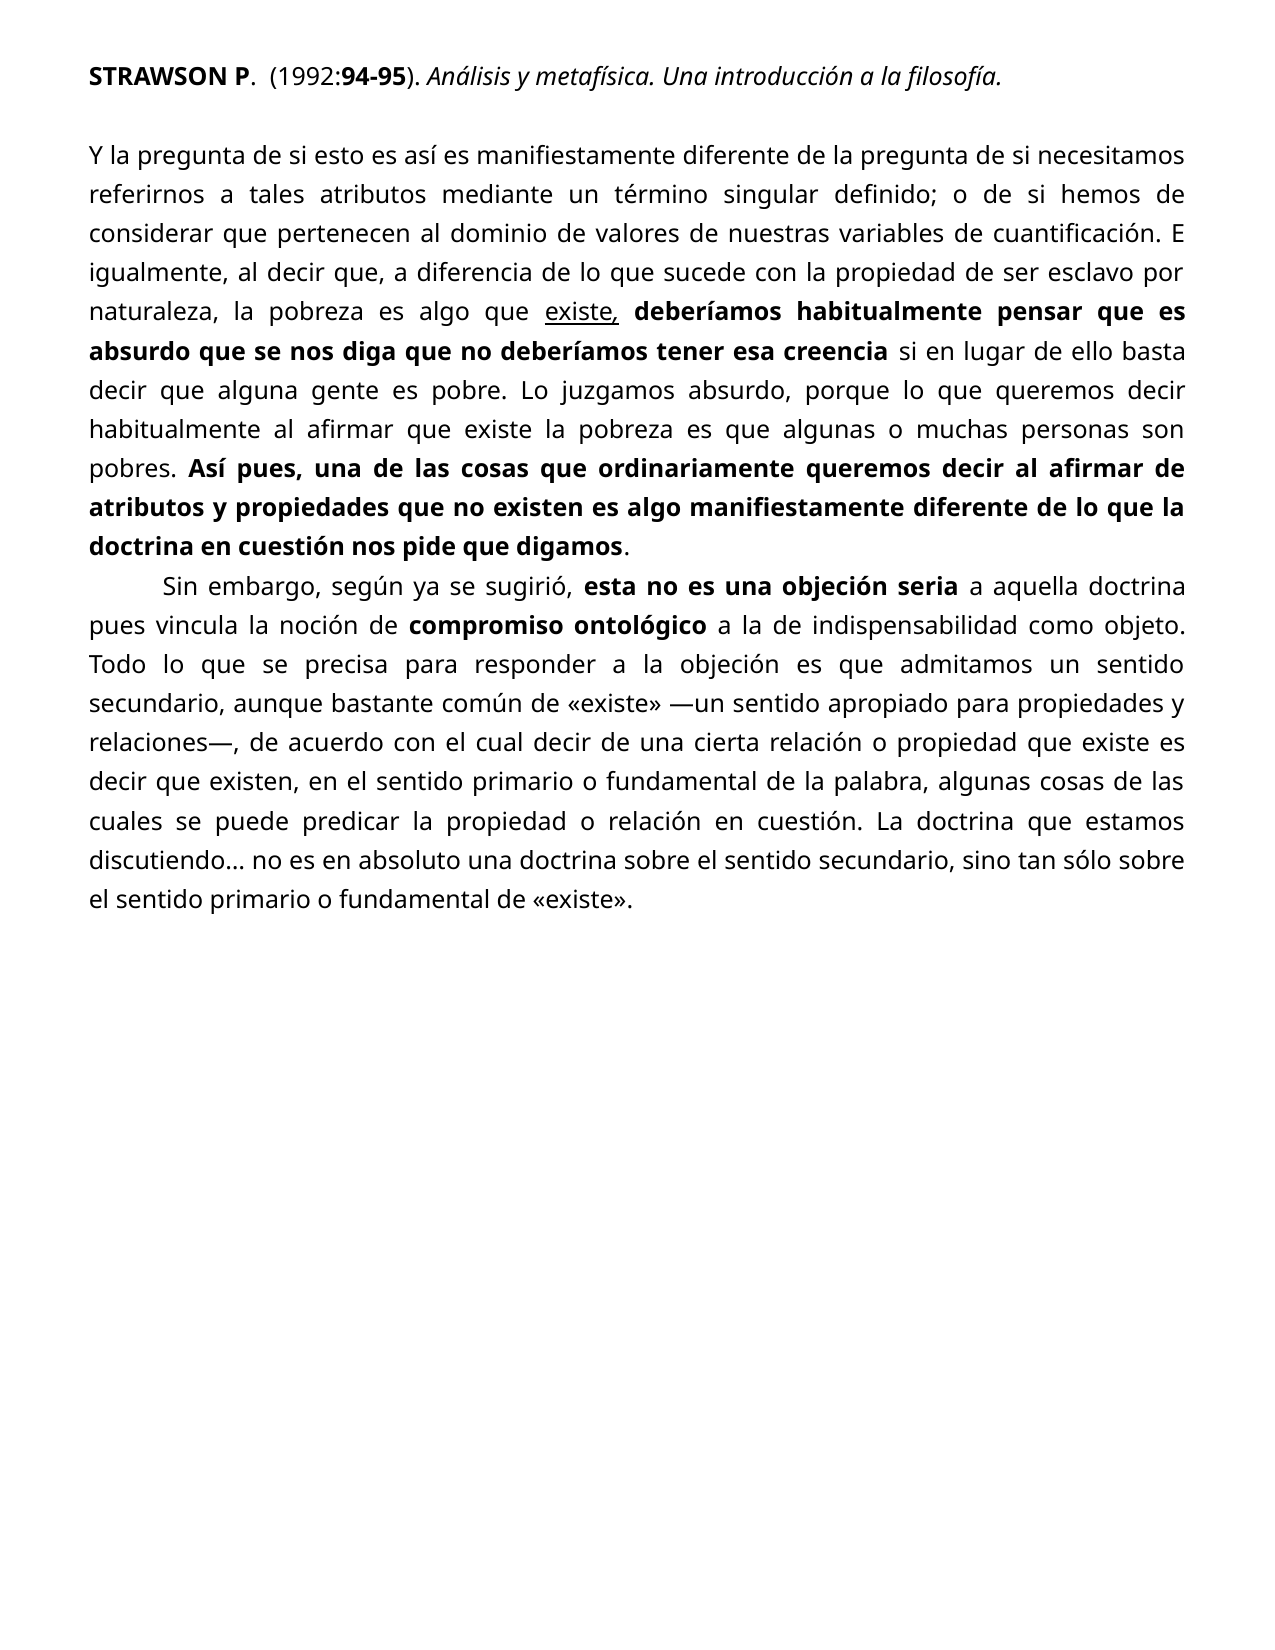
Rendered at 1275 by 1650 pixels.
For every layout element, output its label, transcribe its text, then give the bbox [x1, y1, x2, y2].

text Sin embargo, según ya se sugirió, esta no es una objeción seria a aquella doctrina pues vincula la noción de compromiso ontológico a la de indispensabilidad como objeto. Todo lo que se precisa para responder a la objeción es que admitamos un sentido secundario, aunque bastante común de «existe» —un sentido apropiado para propiedades y relaciones—, de acuerdo con el cual decir de una cierta relación o propiedad que existe es decir que existen, en el sentido primario o fundamental de la palabra, algunas cosas de las cuales se puede predicar la propiedad o relación en cuestión. La doctrina que estamos discutiendo… no es en absoluto una doctrina sobre el sentido secundario, sino tan sólo sobre el sentido primario o fundamental de «existe». [88, 568, 1186, 916]
text STRAWSON P. (1992:94-95). Análisis y metafísica. Una introducción a la filosofía. [88, 59, 1186, 93]
text Y la pregunta de si esto es así es manifiestamente diferente de la pregunta de si necesitamos referirnos a tales atributos mediante un término singular definido; o de si hemos de considerar que pertenecen al dominio de valores de nuestras variables de cuantificación. E igualmente, al decir que, a diferencia de lo que sucede con la propiedad de ser esclavo por naturaleza, la pobreza es algo que existe, deberíamos habitualmente pensar que es absurdo que se nos diga que no deberíamos tener esa creencia si en lugar de ello basta decir que alguna gente es pobre. Lo juzgamos absurdo, porque lo que queremos decir habitualmente al afirmar que existe la pobreza es que algunas o muchas personas son pobres. Así pues, una de las cosas que ordinariamente queremos decir al afirmar de atributos y propiedades que no existen es algo manifiestamente diferente de lo que la doctrina en cuestión nos pide que digamos. [88, 137, 1186, 563]
